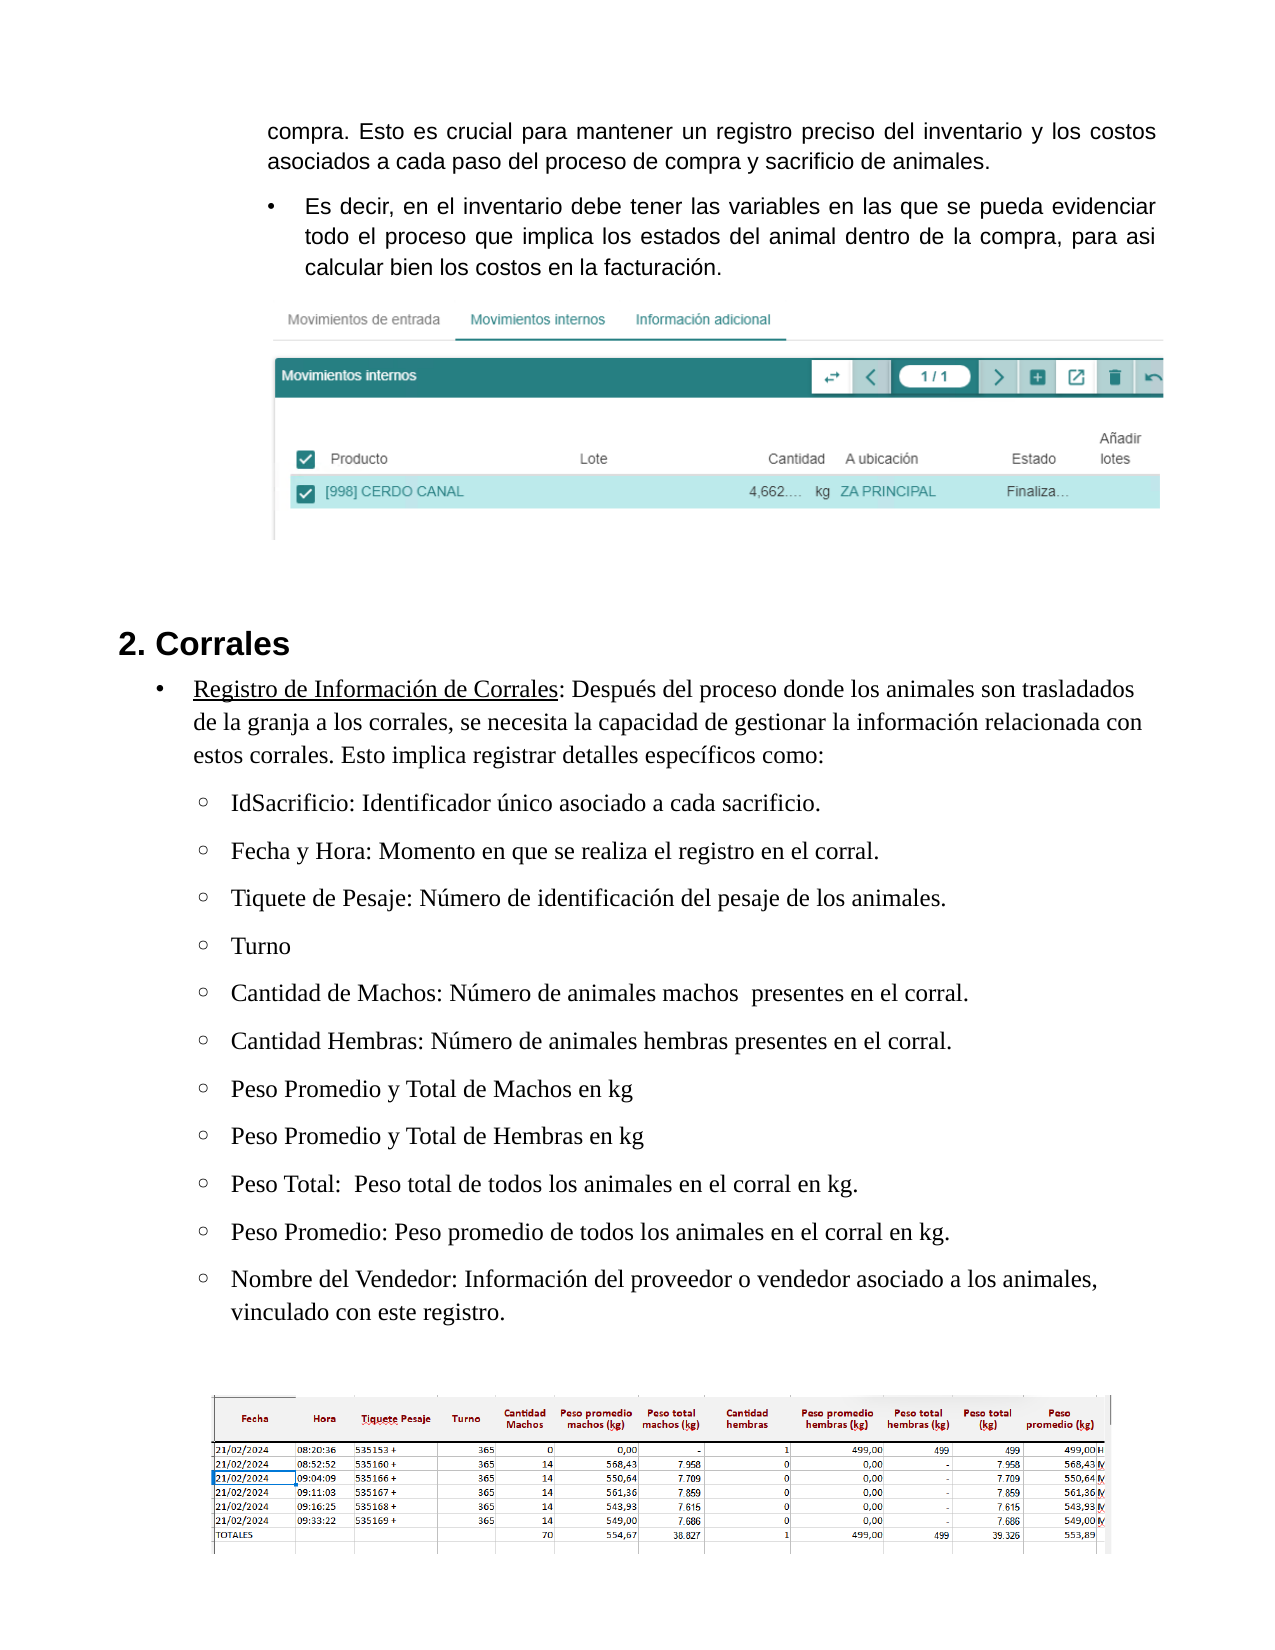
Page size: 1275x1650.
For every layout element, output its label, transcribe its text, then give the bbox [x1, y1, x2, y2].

picture [211, 1395, 1112, 1554]
list Nombre del Vendedor: Información del proveedor o vendedor asociado a los animales, vinculado con este registro. [193, 1264, 1157, 1326]
list Peso Promedio y Total de Hembras en kg [193, 1121, 1157, 1150]
list Fecha y Hora: Momento en que se realiza el registro en el corral. [193, 836, 1157, 864]
list Peso Promedio: Peso promedio de todos los animales en el corral en kg. [193, 1217, 1157, 1245]
list Peso Promedio y Total de Machos en kg [193, 1074, 1157, 1102]
list Cantidad de Machos: Número de animales machos presentes en el corral. [193, 978, 1157, 1007]
list Registro de Información de Corrales: Después del proceso donde los animales son trasladados de la granja a los corrales, se necesita la capacidad de gestionar la información relacionada con estos corrales. Esto implica registrar detalles específicos como: [156, 674, 1157, 769]
list Tiquete de Pesaje: Número de identificación del pesaje de los animales. [193, 883, 1157, 912]
list Turno [193, 931, 1157, 960]
list IdSacrificio: Identificador único asociado a cada sacrificio. [193, 788, 1157, 817]
subtitle 2. Corrales [118, 623, 1157, 662]
list compra. Esto es crucial para mantener un registro preciso del inventario y los costos asociados a cada paso del proceso de compra y sacrificio de animales. [229, 118, 1157, 175]
list Peso Total: Peso total de todos los animales en el corral en kg. [193, 1169, 1157, 1198]
list Cantidad Hembras: Número de animales hembras presentes en el corral. [193, 1026, 1157, 1055]
list Es decir, en el inventario debe tener las variables en las que se pueda evidenciar todo el proceso que implica los estados del animal dentro de la compra, para asi calcular bien los costos en la facturación. [267, 193, 1157, 280]
